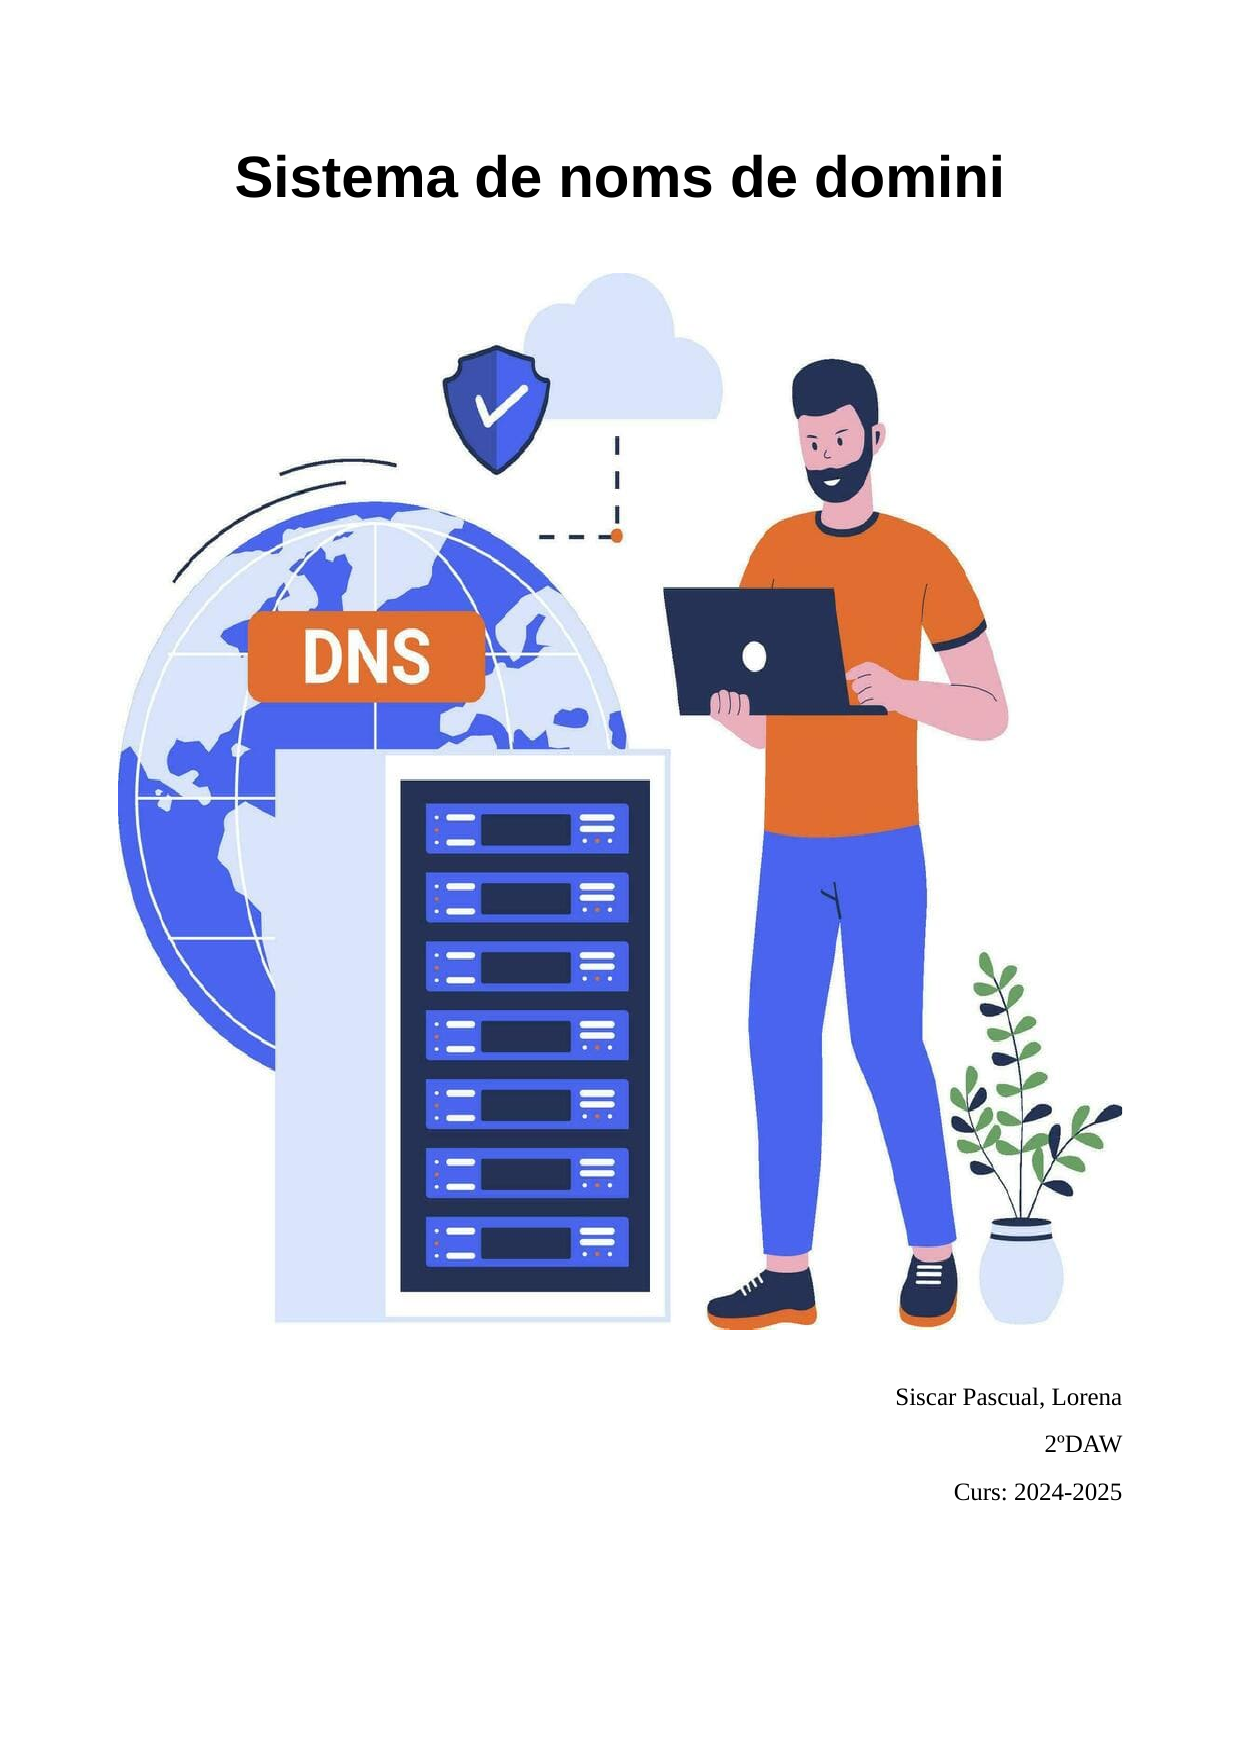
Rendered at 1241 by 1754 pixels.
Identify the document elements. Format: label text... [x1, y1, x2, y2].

title Sistema de noms de domini [118, 143, 1122, 210]
text Siscar Pascual, Lorena [118, 1382, 1122, 1410]
text Curs: 2024-2025 [118, 1477, 1122, 1506]
text 2ºDAW [118, 1429, 1122, 1458]
picture [118, 273, 1123, 1330]
